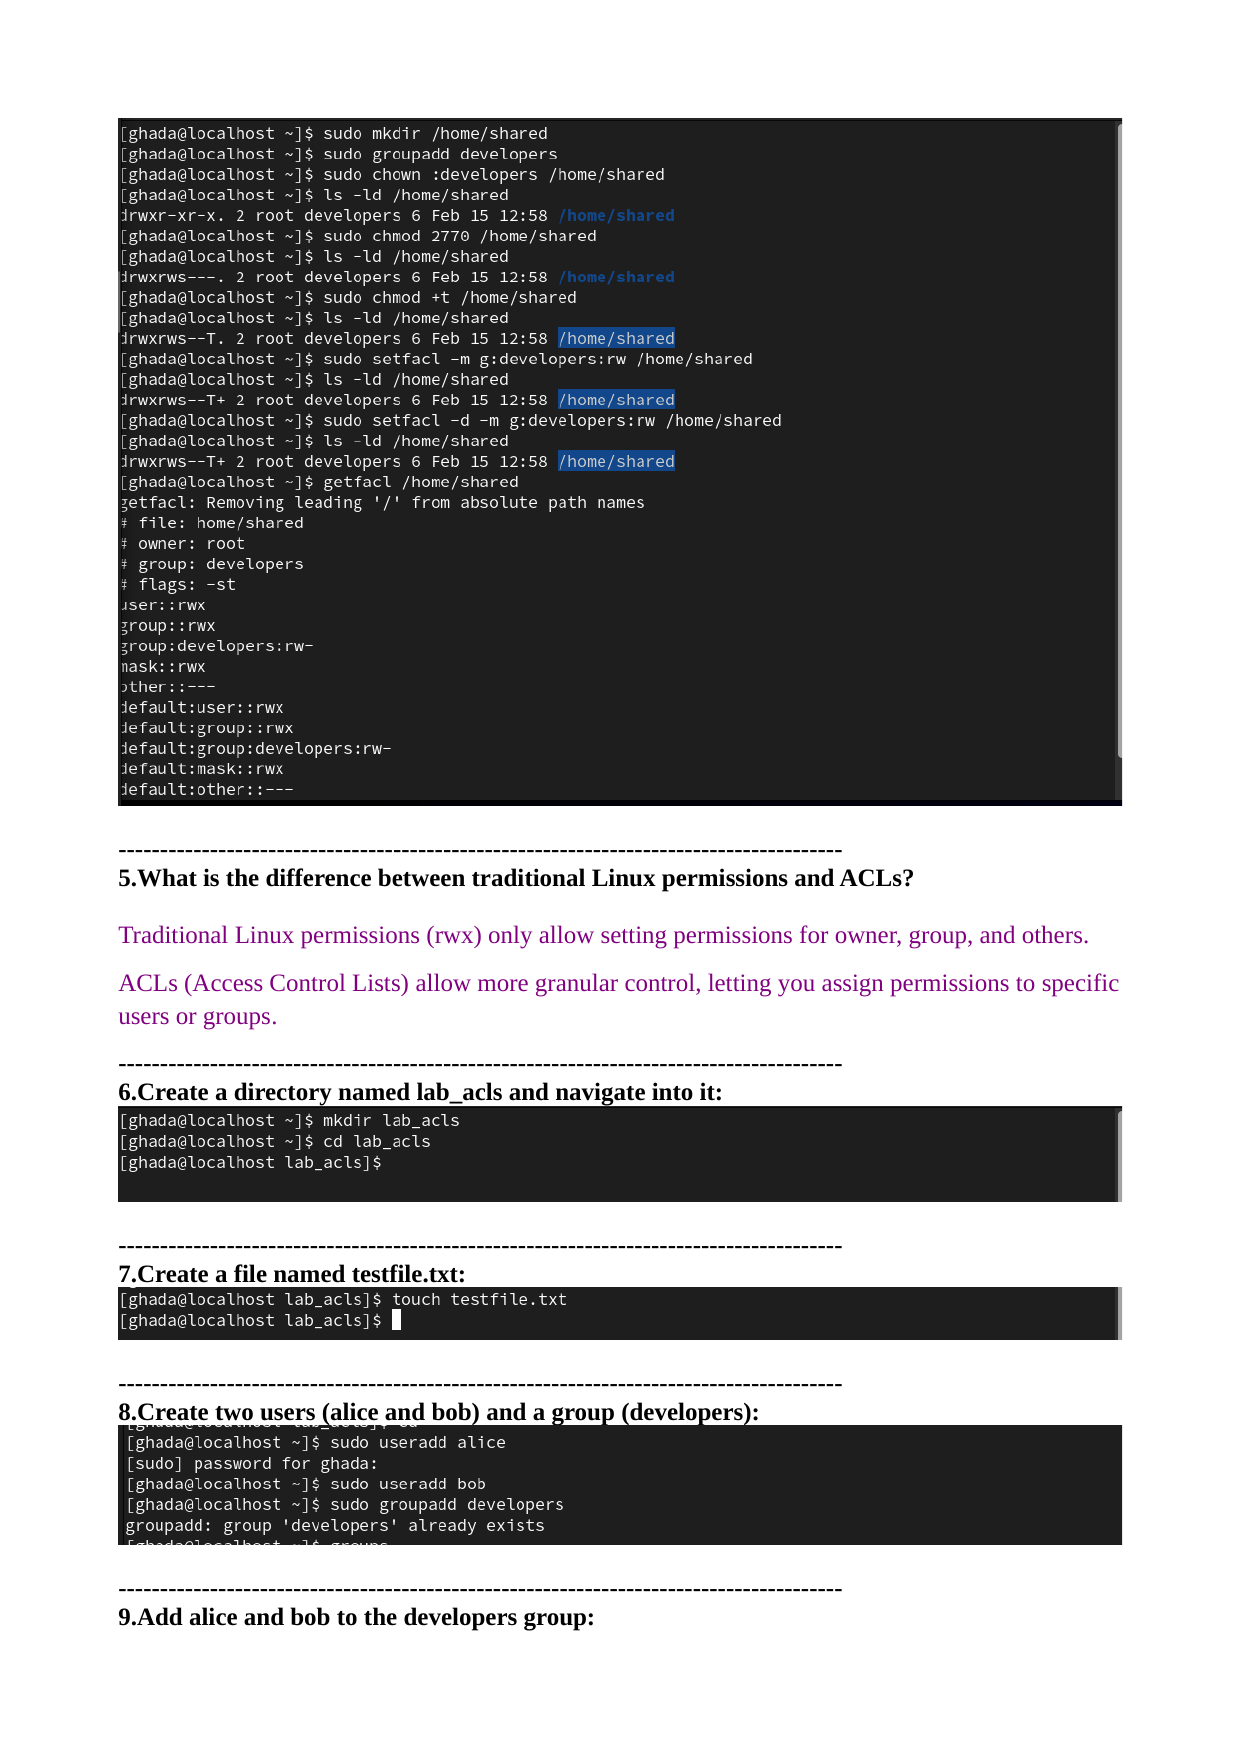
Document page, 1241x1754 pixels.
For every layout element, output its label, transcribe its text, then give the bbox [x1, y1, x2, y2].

text --------------------------------------------------------------------------------------- [118, 1573, 1122, 1602]
text Traditional Linux permissions (rwx) only allow setting permissions for owner, group, and others. [118, 920, 1122, 949]
picture [118, 1287, 1123, 1340]
text --------------------------------------------------------------------------------------- [118, 1048, 1122, 1077]
text --------------------------------------------------------------------------------------- [118, 1230, 1122, 1259]
text 5.What is the difference between traditional Linux permissions and ACLs? [118, 863, 1122, 891]
text 6.Create a directory named lab_acls and navigate into it: [118, 1077, 1122, 1106]
picture [118, 118, 1123, 806]
text 9.Add alice and bob to the developers group: [118, 1602, 1122, 1631]
text --------------------------------------------------------------------------------------- [118, 834, 1122, 863]
picture [118, 1425, 1123, 1545]
text 8.Create two users (alice and bob) and a group (developers): [118, 1397, 1122, 1425]
picture [118, 1106, 1123, 1202]
text --------------------------------------------------------------------------------------- [118, 1368, 1122, 1397]
text ACLs (Access Control Lists) allow more granular control, letting you assign permissions to specific users or groups. [118, 968, 1122, 1029]
text 7.Create a file named testfile.txt: [118, 1259, 1122, 1287]
